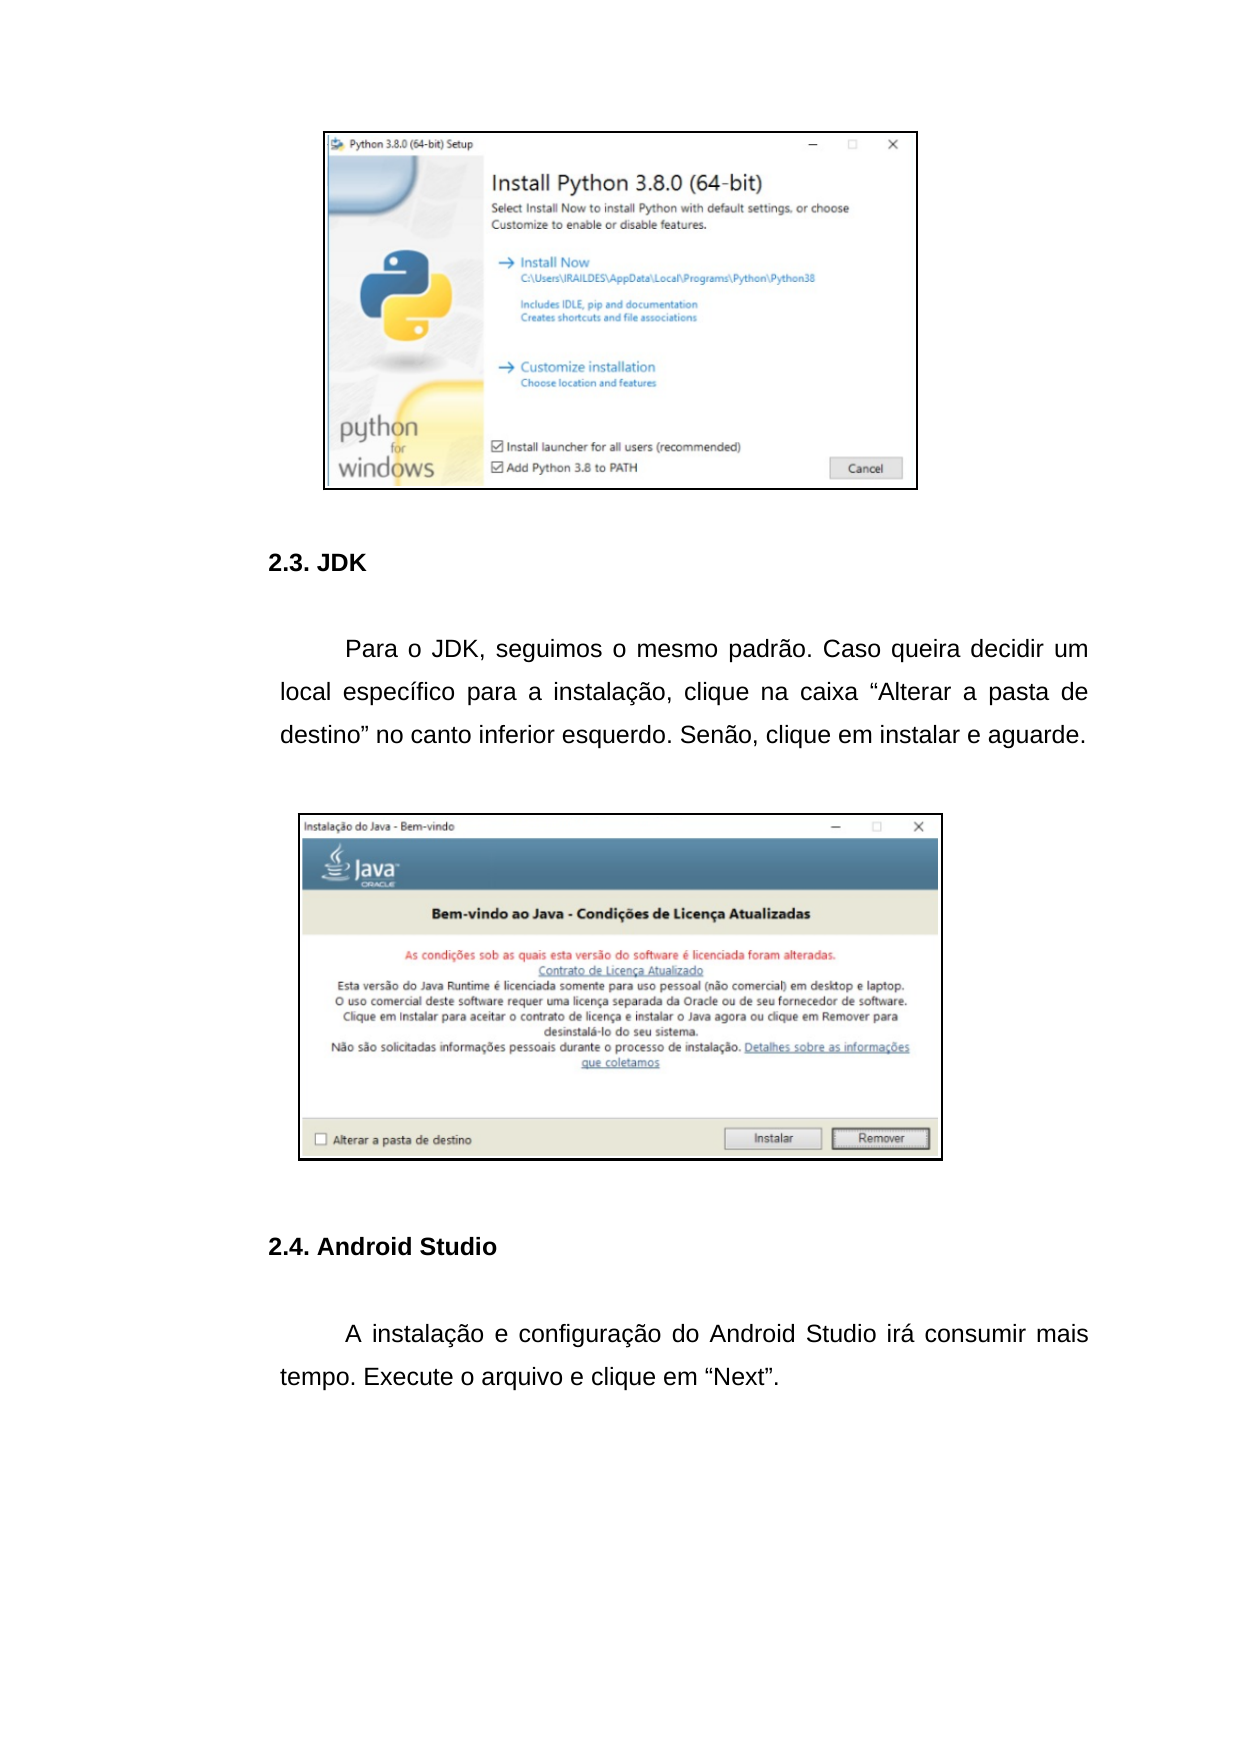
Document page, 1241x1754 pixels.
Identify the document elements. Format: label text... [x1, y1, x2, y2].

picture [327, 135, 913, 486]
list A instalação e configuração do Android Studio irá consumir mais tempo. Execute o arquivo e clique em “Next”. [280, 1319, 1090, 1391]
list 2.4. Android Studio [268, 1232, 1090, 1261]
list 2.3. JDK [268, 548, 1090, 577]
picture [302, 817, 938, 1156]
list Para o JDK, seguimos o mesmo padrão. Caso queira decidir um local específico para a instalação, clique na caixa “Alterar a pasta de destino” no canto inferior esquerdo. Senão, clique em instalar e aguarde. [280, 634, 1090, 749]
